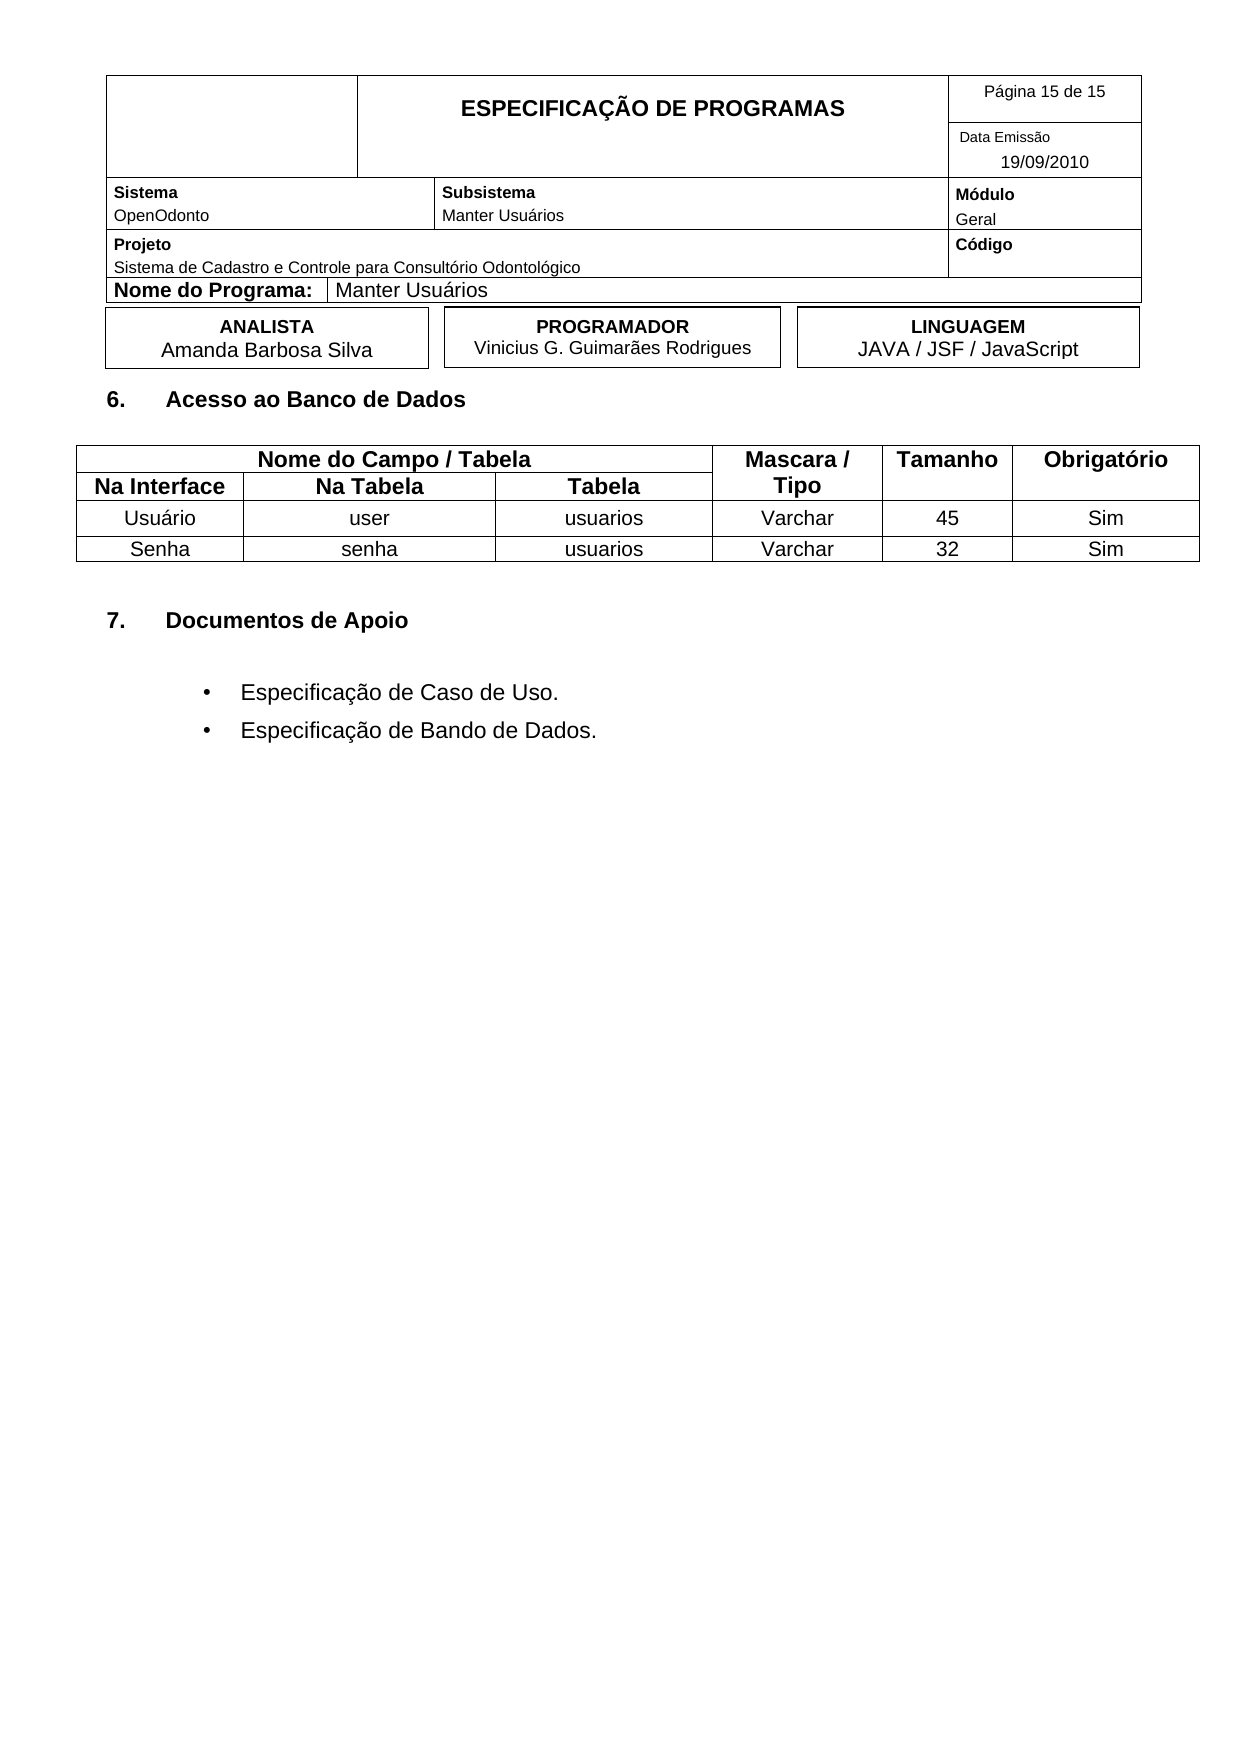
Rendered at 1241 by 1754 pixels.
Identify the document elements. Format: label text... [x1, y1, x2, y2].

table_header Mascara / Tipo [713, 446, 882, 499]
list Especificação de Caso de Uso. [203, 678, 1151, 705]
list Especificação de Bando de Dados. [203, 717, 1151, 744]
table_cell Varchar [713, 501, 882, 536]
table_cell Sim [1013, 501, 1199, 536]
table_cell Sim [1013, 537, 1199, 561]
table_cell Senha [77, 537, 243, 561]
table_header Obrigatório [1013, 446, 1199, 499]
table_cell user [244, 501, 495, 536]
table_cell Na Tabela [244, 473, 495, 499]
table_header Nome do Campo / Tabela [77, 446, 712, 472]
subtitle Documentos de Apoio [106, 607, 1151, 633]
table_header Tamanho [883, 446, 1012, 499]
table_cell usuarios [496, 501, 712, 536]
table_cell Varchar [713, 537, 882, 561]
table_cell Na Interface [77, 473, 243, 499]
table_cell 45 [883, 501, 1012, 536]
table_cell Usuário [77, 501, 243, 536]
table_cell 32 [883, 537, 1012, 561]
table_cell Tabela [496, 473, 712, 499]
table_cell usuarios [496, 537, 712, 561]
table_cell senha [244, 537, 495, 561]
subtitle Acesso ao Banco de Dados [106, 386, 1151, 412]
